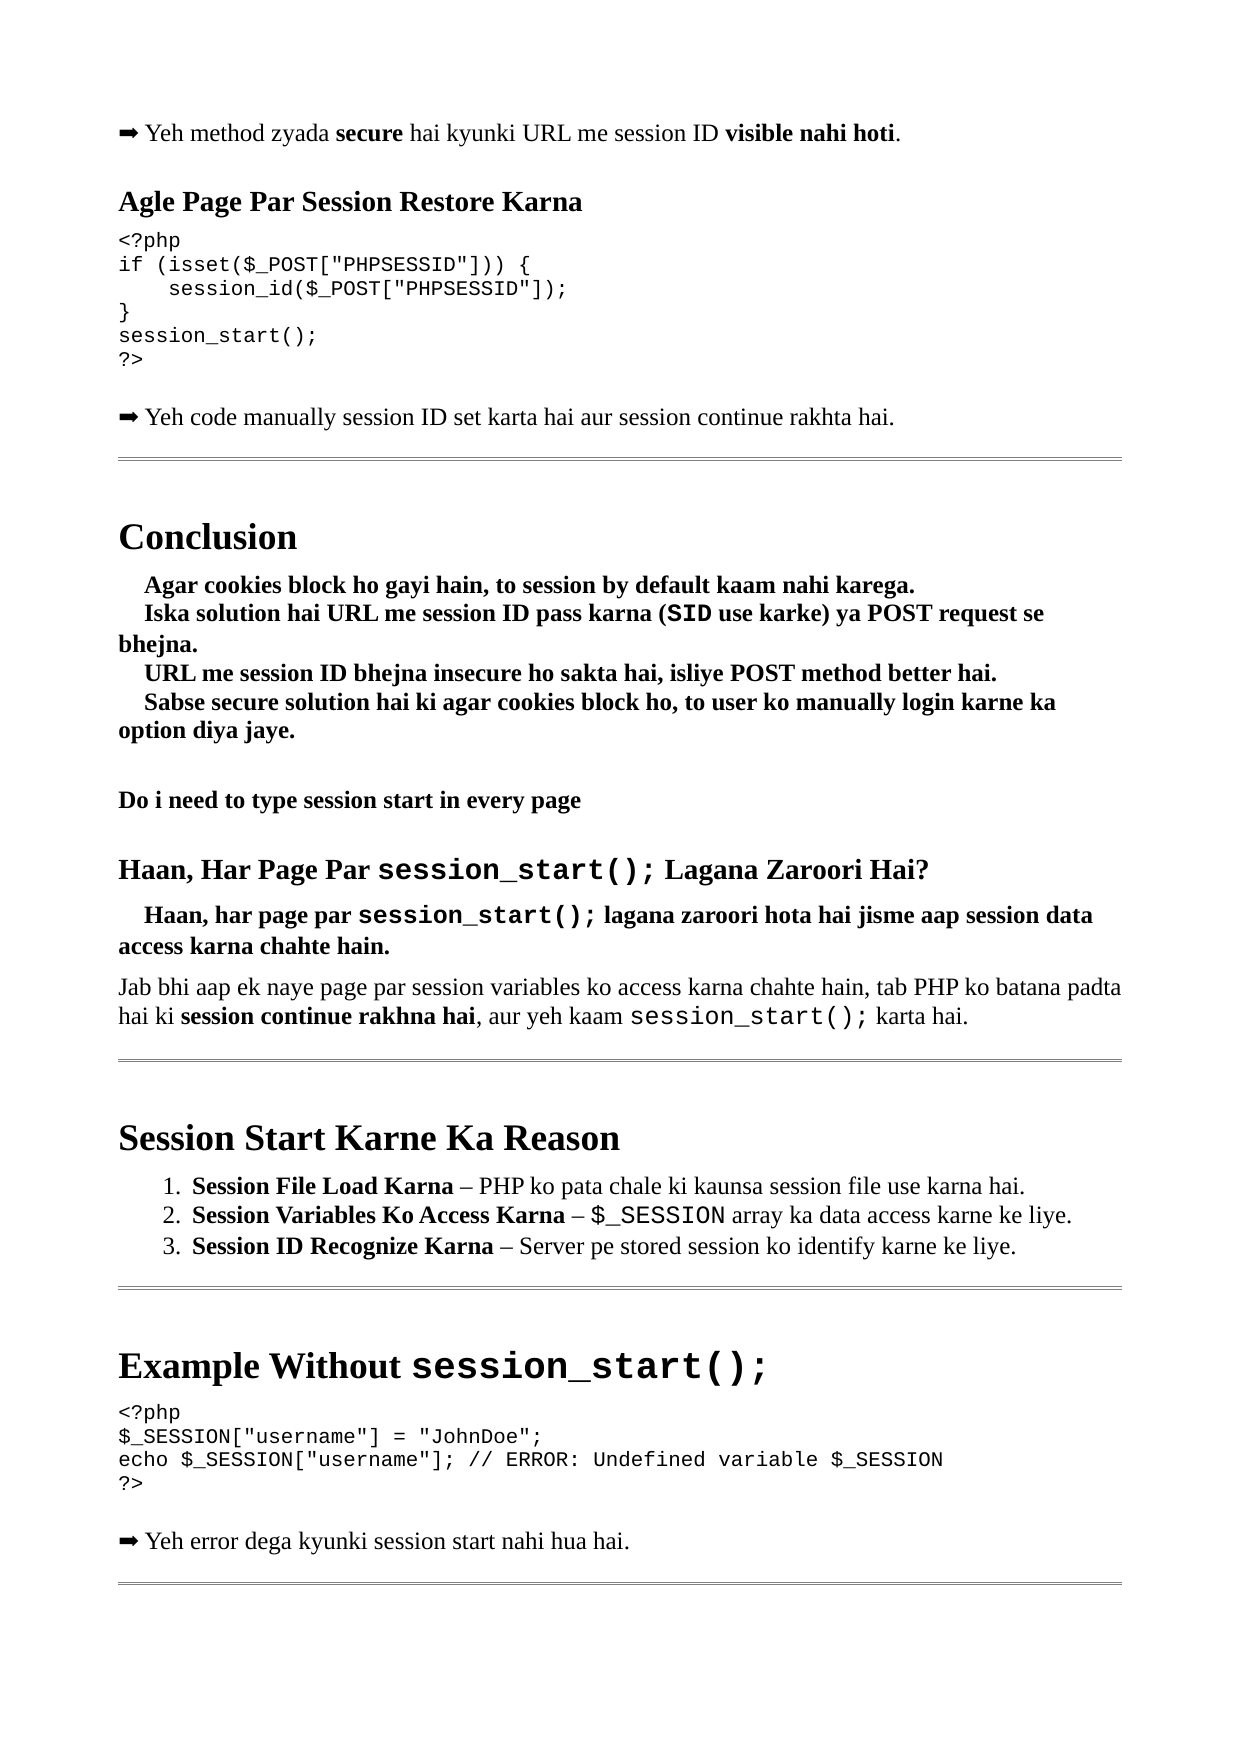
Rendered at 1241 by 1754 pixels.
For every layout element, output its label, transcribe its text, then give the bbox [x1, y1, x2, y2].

text Do i need to type session start in every page [118, 786, 1122, 814]
subtitle Haan, Har Page Par session_start(); Lagana Zaroori Hai? [118, 852, 1122, 888]
text echo $_SESSION["username"]; // ERROR: Undefined variable $_SESSION [118, 1449, 1122, 1473]
list Session File Load Karna – PHP ko pata chale ki kaunsa session file use karna hai. [162, 1171, 1122, 1200]
list Session Variables Ko Access Karna – $_SESSION array ka data access karne ke liye. [162, 1200, 1122, 1231]
text ➡️ Yeh error dega kyunki session start nahi hua hai. [118, 1526, 1122, 1555]
subtitle Session Start Karne Ka Reason [118, 1116, 1122, 1159]
text $_SESSION["username"] = "JohnDoe"; [118, 1426, 1122, 1449]
text ✅ Haan, har page par session_start(); lagana zaroori hota hai jisme aap session data access karna chahte hain. [118, 900, 1122, 960]
text <?php [118, 1402, 1122, 1426]
list Session ID Recognize Karna – Server pe stored session ko identify karne ke liye. [162, 1231, 1122, 1260]
text ➡️ Yeh method zyada secure hai kyunki URL me session ID visible nahi hoti. [118, 118, 1122, 147]
text session_start(); [118, 325, 1122, 349]
text ✅ Agar cookies block ho gayi hain, to session by default kaam nahi karega. ✅ Iska solution hai URL me session ID pass karna (SID use karke) ya POST request se bhejna. ✅ URL me session ID bhejna insecure ho sakta hai, isliye POST method better hai. ✅ Sabse secure solution hai ki agar cookies block ho, to user ko manually login karne ka option diya jaye. [118, 570, 1122, 744]
subtitle Conclusion [118, 514, 1122, 557]
text session_id($_POST["PHPSESSID"]); [118, 278, 1122, 301]
text <?php [118, 230, 1122, 254]
text Jab bhi aap ek naye page par session variables ko access karna chahte hain, tab PHP ko batana padta hai ki session continue rakhna hai, aur yeh kaam session_start(); karta hai. [118, 972, 1122, 1032]
subtitle Agle Page Par Session Restore Karna [118, 184, 1122, 218]
text } [118, 301, 1122, 325]
text ➡️ Yeh code manually session ID set karta hai aur session continue rakhta hai. [118, 402, 1122, 431]
text ?> [118, 349, 1122, 372]
text ?> [118, 1473, 1122, 1497]
subtitle Example Without session_start(); [118, 1343, 1122, 1389]
text if (isset($_POST["PHPSESSID"])) { [118, 254, 1122, 278]
